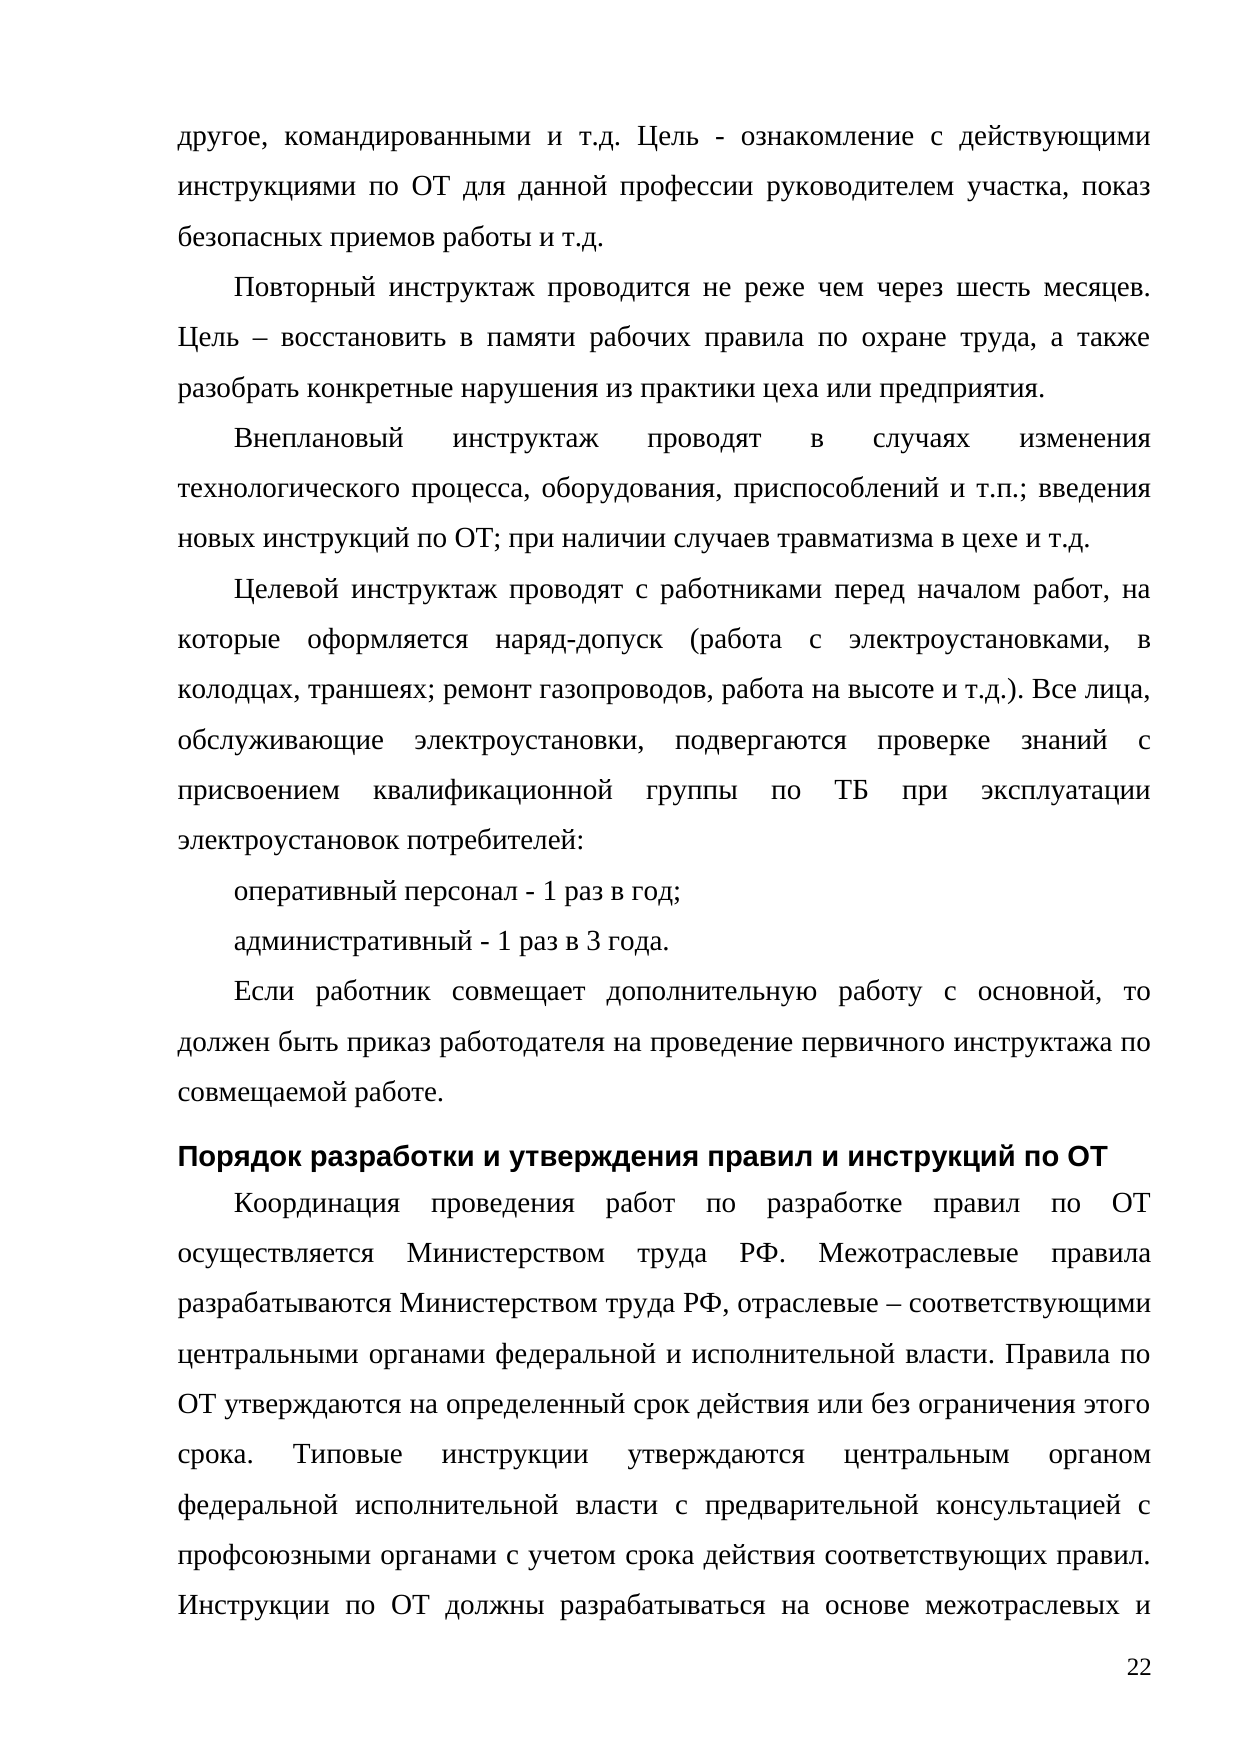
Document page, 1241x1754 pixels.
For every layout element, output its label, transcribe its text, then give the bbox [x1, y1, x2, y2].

text Если работник совмещает дополнительную работу с основной, то должен быть приказ работодателя на проведение первичного инструктажа по совмещаемой работе. [177, 973, 1152, 1108]
text Повторный инструктаж проводится не реже чем через шесть месяцев. Цель – восстановить в памяти рабочих правила по охране труда, а также разобрать конкретные нарушения из практики цеха или предприятия. [177, 269, 1152, 403]
text другое, командированными и т.д. Цель - ознакомление с действующими инструкциями по ОТ для данной профессии руководителем участка, показ безопасных приемов работы и т.д. [177, 118, 1152, 252]
text Внеплановый инструктаж проводят в случаях изменения технологического процесса, оборудования, приспособлений и т.п.; введения новых инструкций по ОТ; при наличии случаев травматизма в цехе и т.д. [177, 420, 1152, 554]
text оперативный персонал - 1 раз в год; [177, 873, 1152, 906]
text Координация проведения работ по разработке правил по ОТ осуществляется Министерством труда РФ. Межотраслевые правила разрабатываются Министерством труда РФ, отраслевые – соответствующими центральными органами федеральной и исполнительной власти. Правила по ОТ утверждаются на определенный срок действия или без ограничения этого срока. Типовые инструкции утверждаются центральным органом федеральной исполнительной власти с предварительной консультацией с профсоюзными органами с учетом срока действия соответствующих правил. Инструкции по ОТ должны разрабатываться на основе межотраслевых и [177, 1185, 1152, 1621]
subtitle Порядок разработки и утверждения правил и инструкций по ОТ [177, 1139, 1152, 1172]
text Целевой инструктаж проводят с работниками перед началом работ, на которые оформляется наряд-допуск (работа с электроустановками, в колодцах, траншеях; ремонт газопроводов, работа на высоте и т.д.). Все лица, обслуживающие электроустановки, подвергаются проверке знаний с присвоением квалификационной группы по ТБ при эксплуатации электроустановок потребителей: [177, 571, 1152, 856]
text административный - 1 раз в 3 года. [177, 923, 1152, 957]
